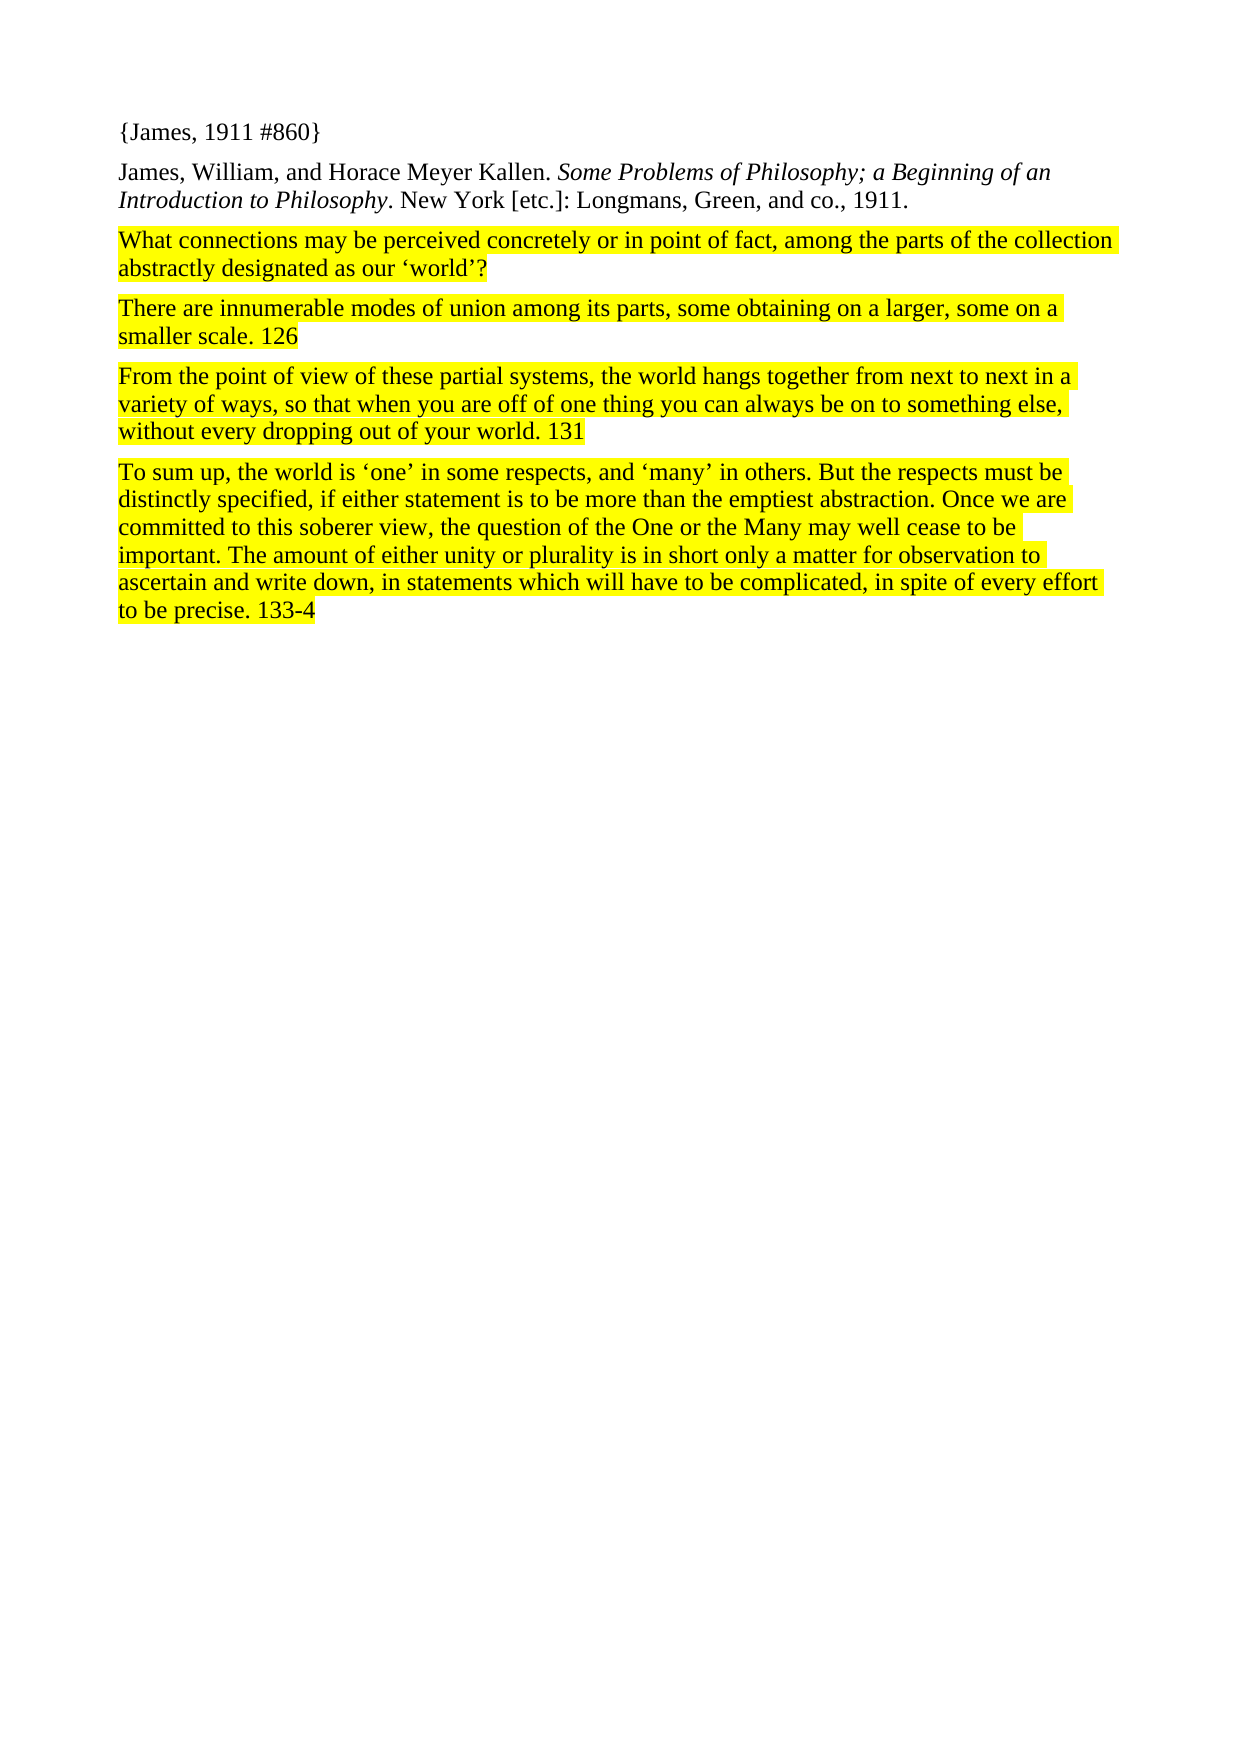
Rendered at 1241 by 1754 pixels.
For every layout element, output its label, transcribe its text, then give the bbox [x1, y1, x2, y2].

text What connections may be perceived concretely or in point of fact, among the parts of the collection abstractly designated as our ‘world’? [118, 226, 1122, 282]
text {James, 1911 #860} [118, 118, 1122, 146]
text To sum up, the world is ‘one’ in some respects, and ‘many’ in others. But the respects must be distinctly specified, if either statement is to be more than the emptiest abstraction. Once we are committed to this soberer view, the question of the One or the Many may well cease to be important. The amount of either unity or plurality is in short only a matter for observation to ascertain and write down, in statements which will have to be complicated, in spite of every effort to be precise. 133-4 [118, 458, 1122, 624]
text From the point of view of these partial systems, the world hangs together from next to next in a variety of ways, so that when you are off of one thing you can always be on to something else, without every dropping out of your world. 131 [118, 362, 1122, 445]
text There are innumerable modes of union among its parts, some obtaining on a larger, some on a smaller scale. 126 [118, 294, 1122, 349]
text James, William, and Horace Meyer Kallen. Some Problems of Philosophy; a Beginning of an Introduction to Philosophy. New York [etc.]: Longmans, Green, and co., 1911. [118, 158, 1122, 214]
